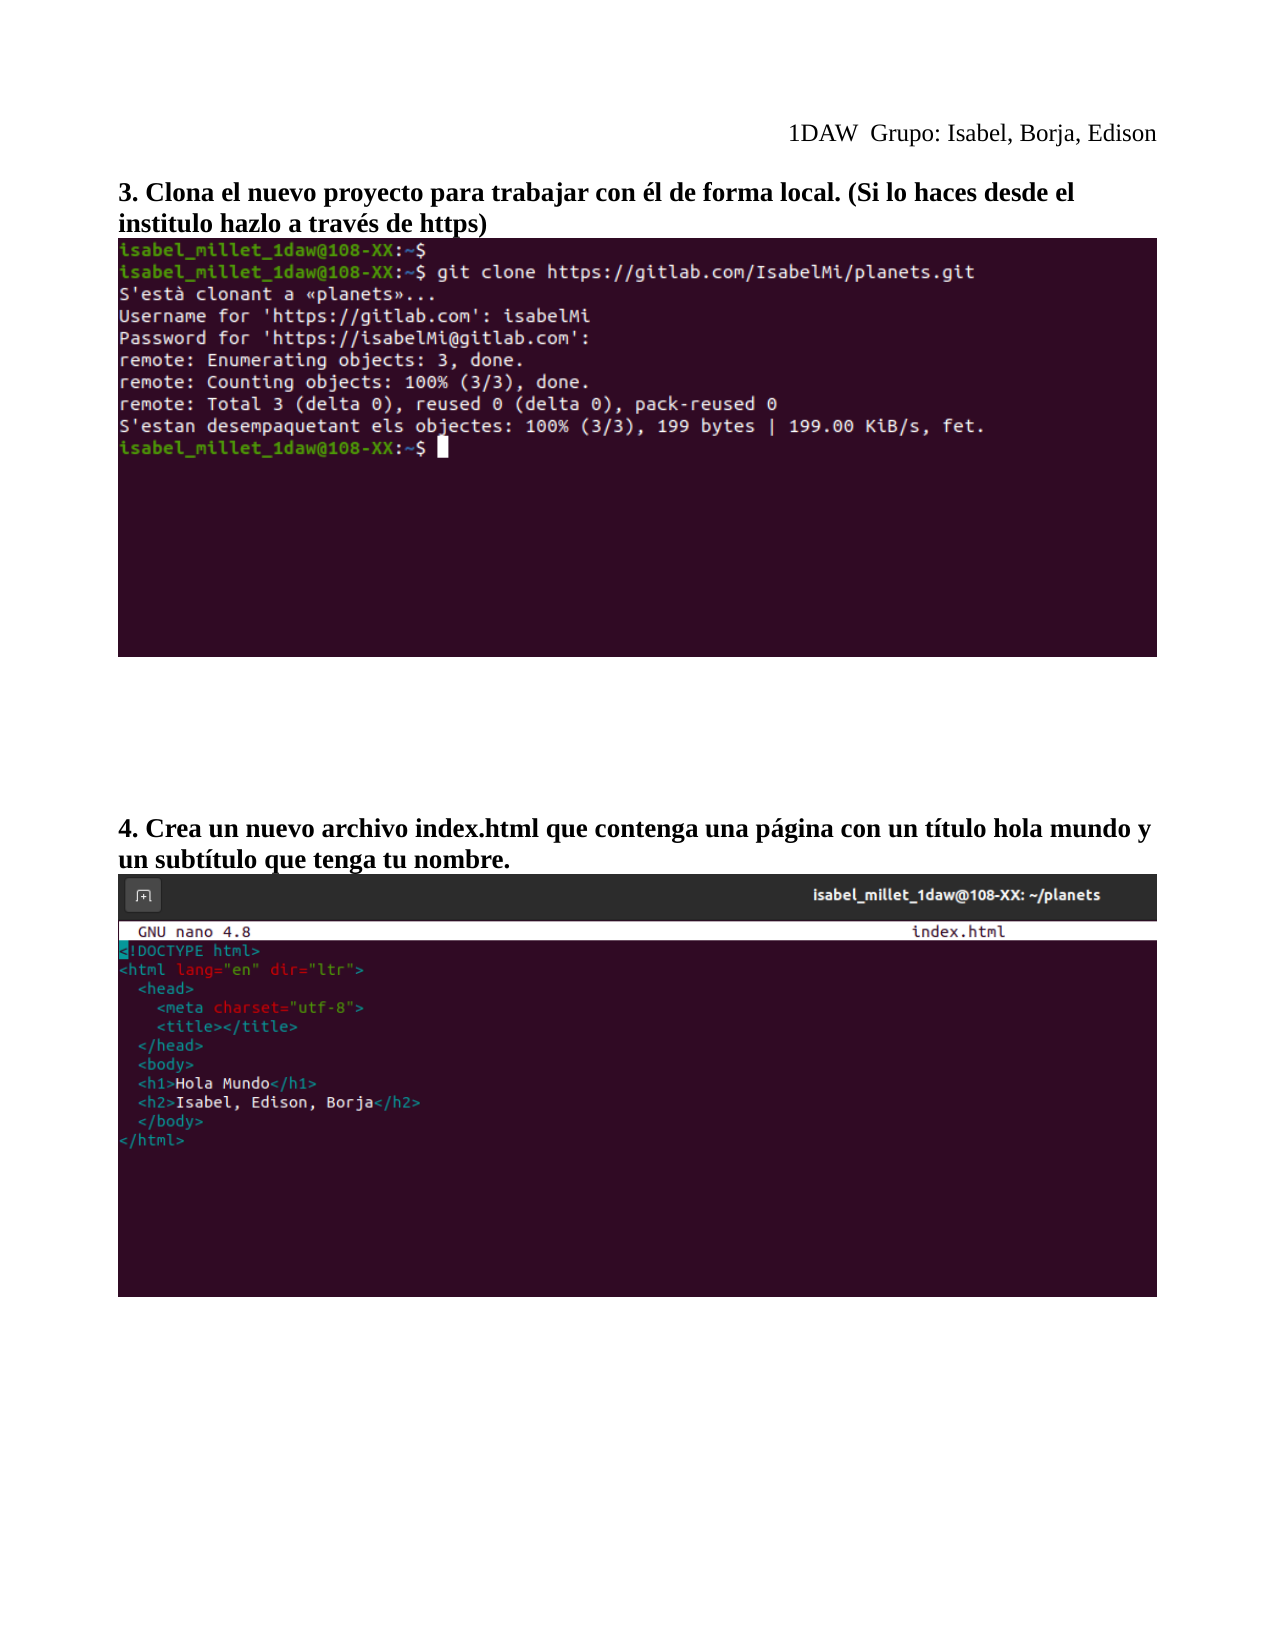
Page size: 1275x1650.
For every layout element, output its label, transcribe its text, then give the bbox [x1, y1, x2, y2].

text 3. Clona el nuevo proyecto para trabajar con él de forma local. (Si lo haces desde el institulo hazlo a través de https) [118, 176, 1157, 238]
text 4. Crea un nuevo archivo index.html que contenga una página con un título hola mundo y un subtítulo que tenga tu nombre. [118, 812, 1157, 874]
picture [118, 238, 1157, 657]
picture [118, 874, 1157, 1297]
